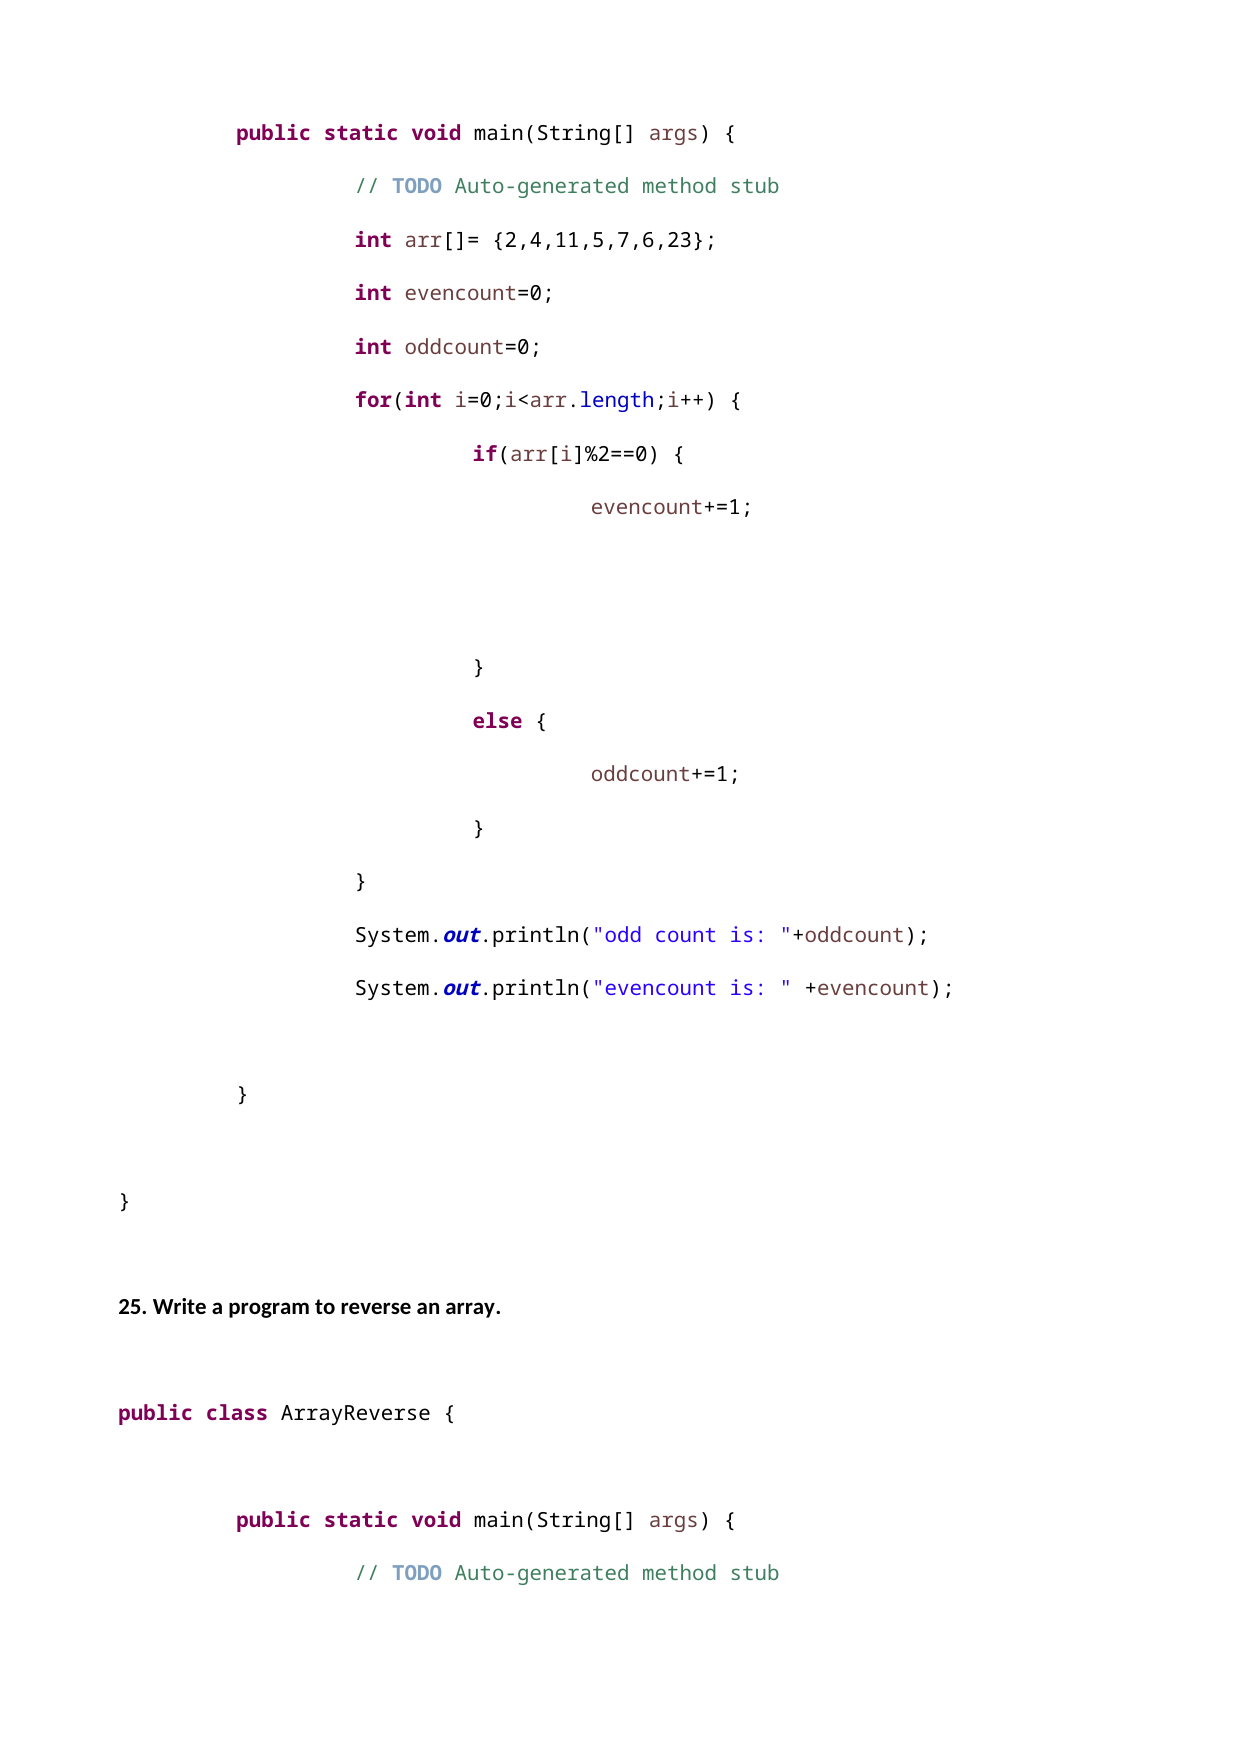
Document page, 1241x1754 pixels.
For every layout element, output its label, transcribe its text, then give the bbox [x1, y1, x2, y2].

text } [118, 1186, 1122, 1214]
text System.out.println("odd count is: "+oddcount); [118, 920, 1122, 948]
text if(arr[i]%2==0) { [118, 439, 1122, 467]
text } [118, 813, 1122, 841]
text oddcount+=1; [118, 759, 1122, 788]
text public static void main(String[] args) { [118, 118, 1122, 147]
text // TODO Auto-generated method stub [118, 1558, 1122, 1587]
text // TODO Auto-generated method stub [118, 172, 1122, 200]
text } [118, 866, 1122, 895]
text } [118, 1079, 1122, 1108]
text int evencount=0; [118, 278, 1122, 307]
text evencount+=1; [118, 492, 1122, 521]
text else { [118, 706, 1122, 734]
text System.out.println("evencount is: " +evencount); [118, 973, 1122, 1002]
text 25. Write a program to reverse an array. [118, 1292, 1122, 1321]
text } [118, 652, 1122, 681]
text int arr[]= {2,4,11,5,7,6,23}; [118, 225, 1122, 253]
text for(int i=0;i<arr.length;i++) { [118, 385, 1122, 414]
text public class ArrayReverse { [118, 1398, 1122, 1427]
text public static void main(String[] args) { [118, 1505, 1122, 1533]
text int oddcount=0; [118, 332, 1122, 360]
